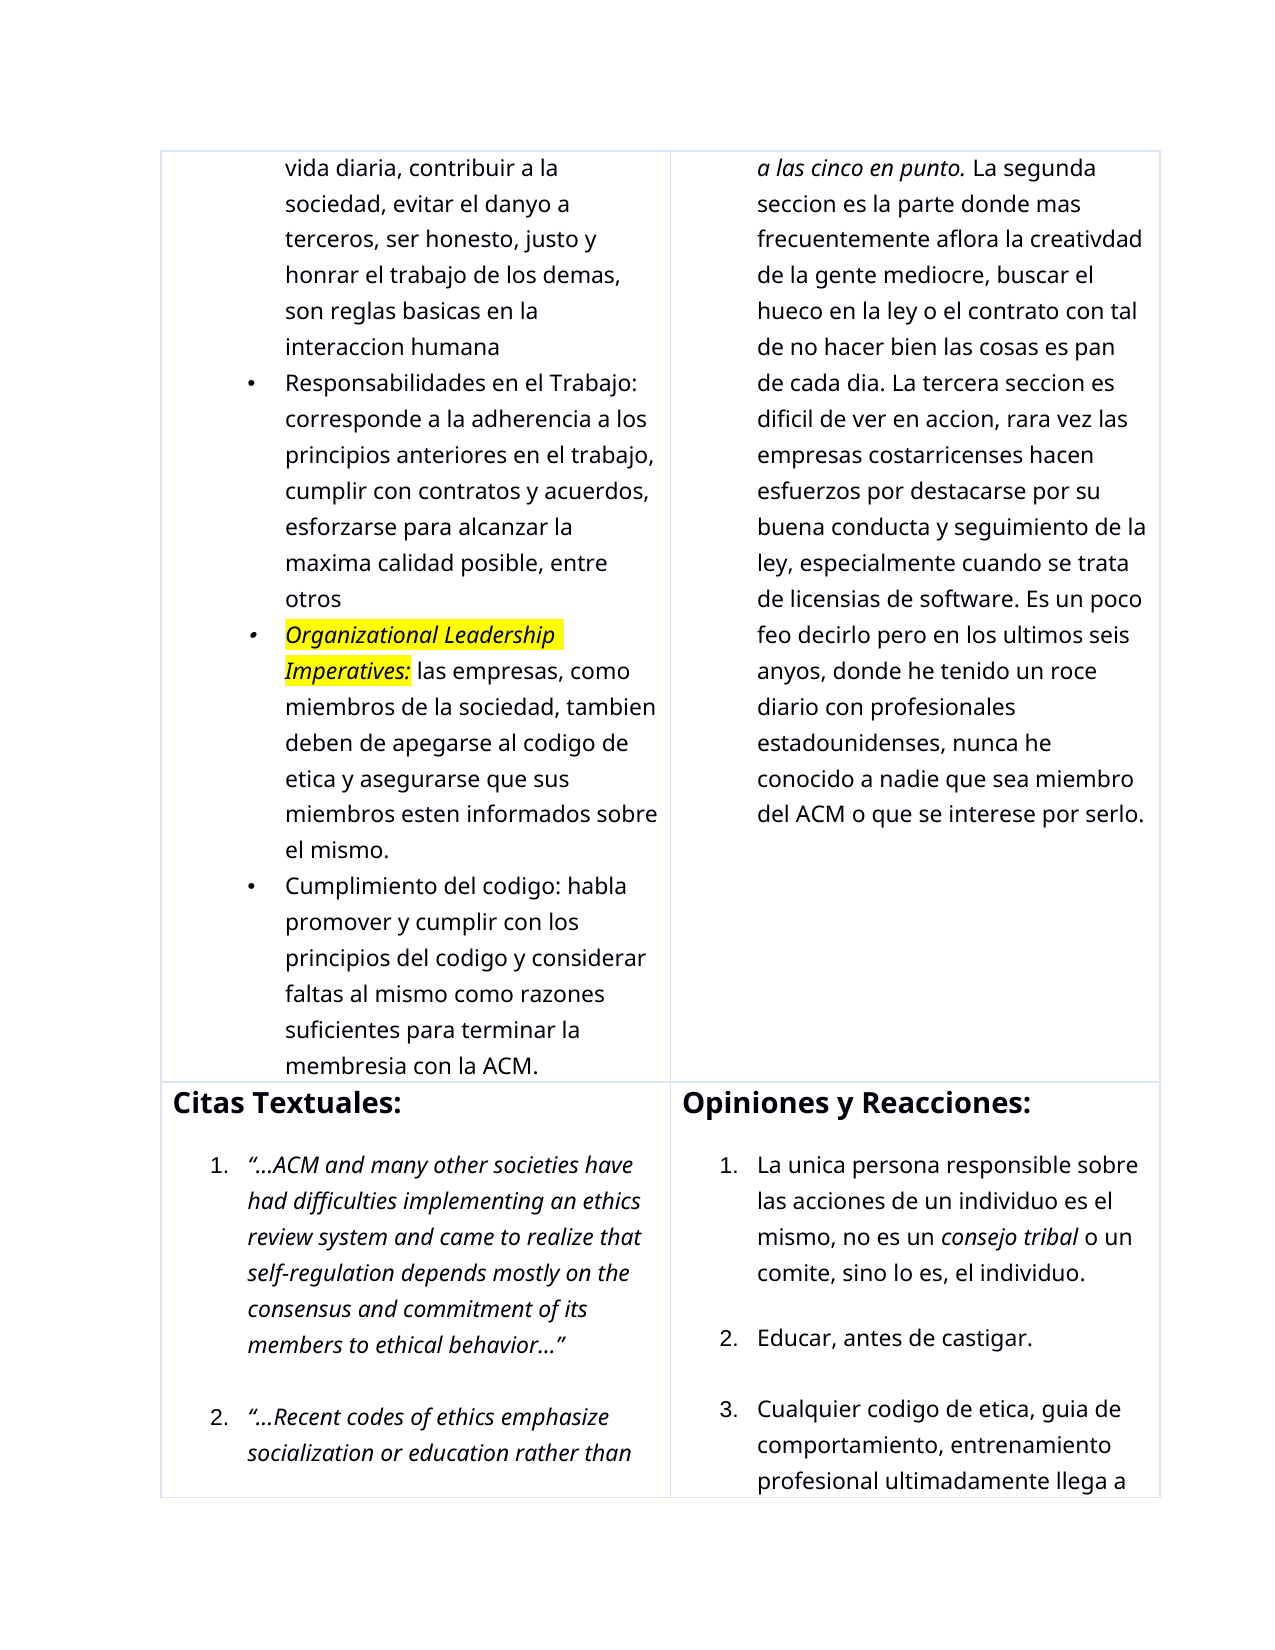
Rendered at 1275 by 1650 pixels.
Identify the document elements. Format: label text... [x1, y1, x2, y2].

table_header Resumen: En la introduccion del texto, los autores hablan del cambio en el paradigma que pasa de buscar el cumplimiento estricto del codigo, hacia una explicacion clara del mismo. Se describen nueve casos donde se pone en evidencia la trasgresion o posible trasgresion a los lineamientos del codigo, los temas abordados son: Propiedad Intelectual Privacidad Confidencialidad Calidad en el trabajo Justicia y discriminacion Liability for Unreliability Riesgos del Software Conflictos de Interes Acceso no autorizado Se habla detalladamente de cada uno de los veinticuatro principios que rigen el Codigo de Etica y Conducta Profesional, que se dividen en: Normas Morales: habla de reglas que en general deberian aplicarse en todos los aspectos de nuestra vida diaria, contribuir a la sociedad, evitar el danyo a terceros, ser honesto, justo y honrar el trabajo de los demas, son reglas basicas en la interaccion humana Responsabilidades en el Trabajo: corresponde a la adherencia a los principios anteriores en el trabajo, cumplir con contratos y acuerdos, esforzarse para alcanzar la maxima calidad posible, entre otros Organizational Leadership Imperatives: las empresas, como miembros de la sociedad, tambien deben de apegarse al codigo de etica y asegurarse que sus miembros esten informados sobre el mismo. Cumplimiento del codigo: habla promover y cumplir con los principios del codigo y considerar faltas al mismo como razones suficientes para terminar la membresia con la ACM. [162, 152, 670, 1081]
table_cell Opiniones y Reacciones: La unica persona responsible sobre las acciones de un individuo es el mismo, no es un consejo tribal o un comite, sino lo es, el individuo. Educar, antes de castigar. Cualquier codigo de etica, guia de comportamiento, entrenamiento profesional ultimadamente llega a [671, 1083, 1159, 1496]
table_cell Citas Textuales: “...ACM and many other societies have had difficulties implementing an ethics review system and came to realize that self-regulation depends mostly on the consensus and commitment of its members to ethical behavior...” “...Recent codes of ethics emphasize socialization or education rather than [162, 1083, 670, 1496]
table_header a las cinco en punto. La segunda seccion es la parte donde mas frecuentemente aflora la creativdad de la gente mediocre, buscar el hueco en la ley o el contrato con tal de no hacer bien las cosas es pan de cada dia. La tercera seccion es dificil de ver en accion, rara vez las empresas costarricenses hacen esfuerzos por destacarse por su buena conducta y seguimiento de la ley, especialmente cuando se trata de licensias de software. Es un poco feo decirlo pero en los ultimos seis anyos, donde he tenido un roce diario con profesionales estadounidenses, nunca he conocido a nadie que sea miembro del ACM o que se interese por serlo. [671, 152, 1159, 1081]
